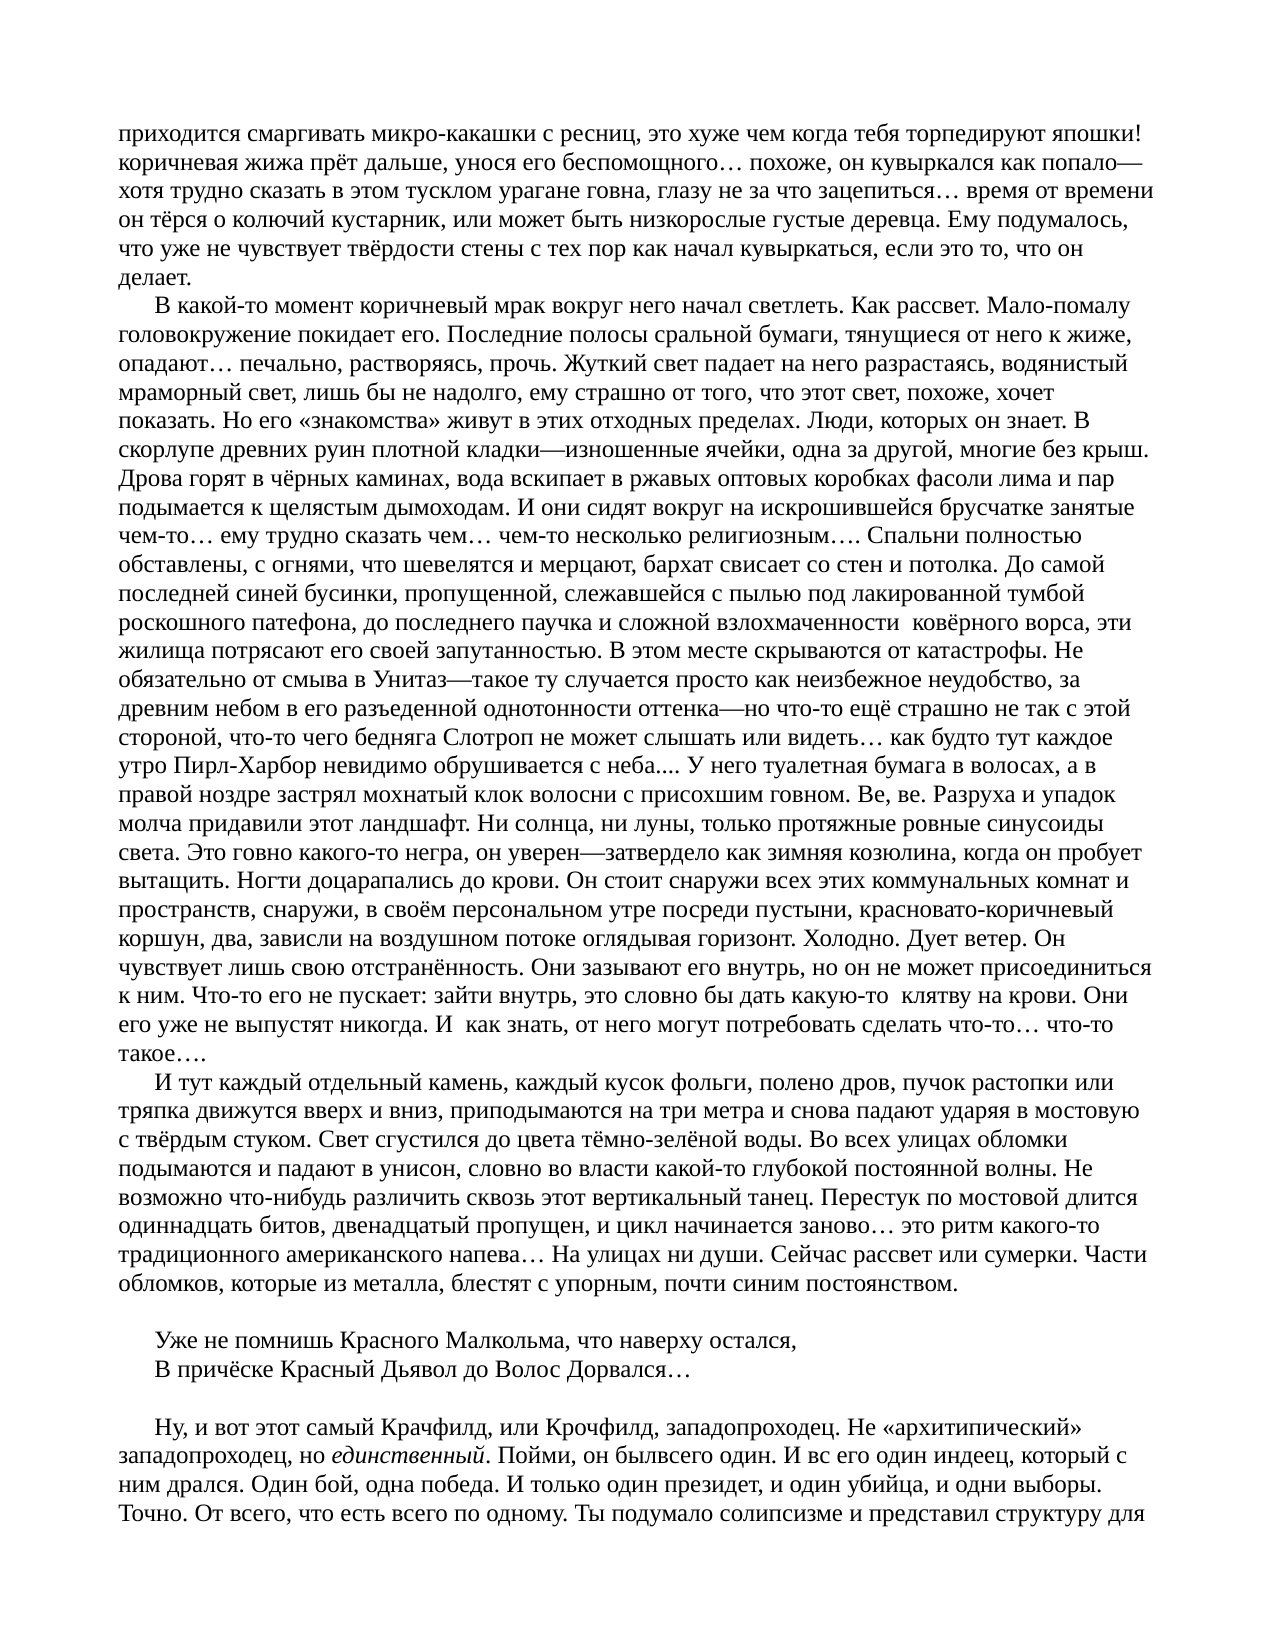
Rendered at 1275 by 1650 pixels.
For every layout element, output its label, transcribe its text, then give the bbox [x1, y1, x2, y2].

text Уже не помнишь Красного Малкольма, что наверху остался, [118, 1326, 1157, 1354]
text В причёске Красный Дьявол до Волос Дорвался… [118, 1354, 1157, 1383]
text приходится смаргивать микро-какашки с ресниц, это хуже чем когда тебя торпедируют япошки! коричневая жижа прёт дальше, унося его беспомощного… похоже, он кувыркался как попало—хотя трудно сказать в этом тусклом урагане говна, глазу не за что зацепиться… время от времени он тёрся о колючий кустарник, или может быть низкорослые густые деревца. Ему подумалось, что уже не чувствует твёрдости стены с тех пор как начал кувыркаться, если это то, что он делает. [118, 118, 1157, 291]
text Ну, и вот этот самый Крачфилд, или Крочфилд, западопроходец. Не «архитипический» западопроходец, но единственный. Пойми, он былвсего один. И вс его один индеец, который с ним дрался. Один бой, одна победа. И только один президет, и один убийца, и одни выборы. Точно. От всего, что есть всего по одному. Ты подумало солипсизме и представил структуру для [118, 1412, 1157, 1527]
text В какой-то момент коричневый мрак вокруг него начал светлеть. Как рассвет. Мало-помалу головокружение покидает его. Последние полосы сральной бумаги, тянущиеся от него к жиже, опадают… печально, растворяясь, прочь. Жуткий свет падает на него разрастаясь, водянистый мраморный свет, лишь бы не надолго, ему страшно от того, что этот свет, похоже, хочет показать. Но его «знакомства» живут в этих отходных пределах. Люди, которых он знает. В скорлупе древних руин плотной кладки—изношенные ячейки, одна за другой, многие без крыш. Дрова горят в чёрных каминах, вода вскипает в ржавых оптовых коробках фасоли лима и пар подымается к щелястым дымоходам. И они сидят вокруг на искрошившейся брусчатке занятые чем-то… ему трудно сказать чем… чем-то несколько религиозным…. Спальни полностью обставлены, с огнями, что шевелятся и мерцают, бархат свисает со стен и потолка. До самой последней синей бусинки, пропущенной, слежавшейся с пылью под лакированной тумбой роскошного патефона, до последнего паучка и сложной взлохмаченности ковёрного ворса, эти жилища потрясают его своей запутанностью. В этом месте скрываются от катастрофы. Не обязательно от смыва в Унитаз—такое ту случается просто как неизбежное неудобство, за древним небом в его разъеденной однотонности оттенка—но что-то ещё страшно не так с этой стороной, что-то чего бедняга Слотроп не может слышать или видеть… как будто тут каждое утро Пирл-Харбор невидимо обрушивается с неба.... У него туалетная бумага в волосах, а в правой ноздре застрял мохнатый клок волосни с присохшим говном. Ве, ве. Разруха и упадок молча придавили этот ландшафт. Ни солнца, ни луны, только протяжные ровные синусоиды света. Это говно какого-то негра, он уверен—затвердело как зимняя козюлина, когда он пробует вытащить. Ногти доцарапались до крови. Он стоит снаружи всех этих коммунальных комнат и пространств, снаружи, в своём персональном утре посреди пустыни, красновато-коричневый коршун, два, зависли на воздушном потоке оглядывая горизонт. Холодно. Дует ветер. Он чувствует лишь свою отстранённость. Они зазывают его внутрь, но он не может присоединиться к ним. Что-то его не пускает: зайти внутрь, это словно бы дать какую-то клятву на крови. Они его уже не выпустят никогда. И как знать, от него могут потребовать сделать что-то… что-то такое…. [118, 291, 1157, 1067]
text И тут каждый отдельный камень, каждый кусок фольги, полено дров, пучок растопки или тряпка движутся вверх и вниз, приподымаются на три метра и снова падают ударяя в мостовую с твёрдым стуком. Свет сгустился до цвета тёмно-зелёной воды. Во всех улицах обломки подымаются и падают в унисон, словно во власти какой-то глубокой постоянной волны. Не возможно что-нибудь различить сквозь этот вертикальный танец. Перестук по мостовой длится одиннадцать битов, двенадцатый пропущен, и цикл начинается заново… это ритм какого-то традиционного американского напева… На улицах ни души. Сейчас рассвет или сумерки. Части обломков, которые из металла, блестят с упорным, почти синим постоянством. [118, 1067, 1157, 1297]
